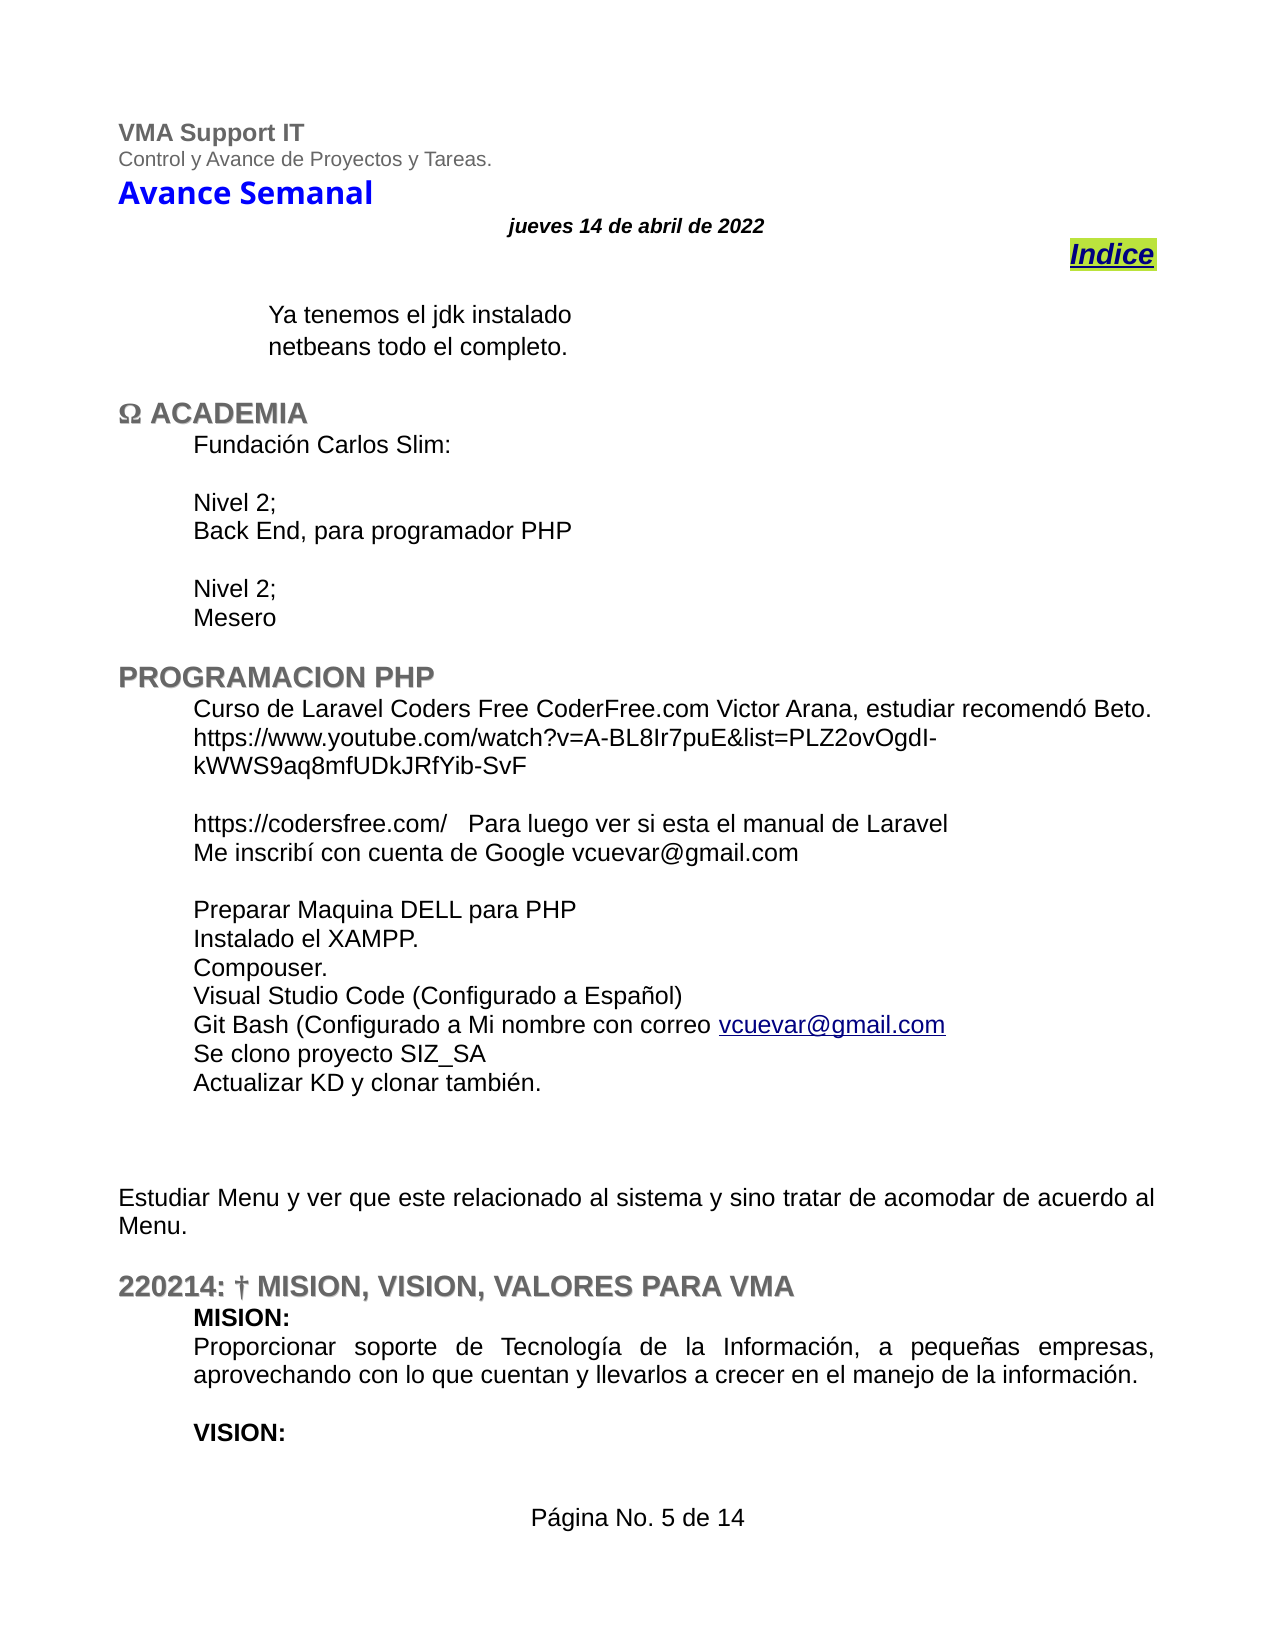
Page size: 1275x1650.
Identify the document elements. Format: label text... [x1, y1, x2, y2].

text Fundación Carlos Slim: [193, 430, 1157, 459]
text Preparar Maquina DELL para PHP [193, 895, 1157, 924]
list netbeans todo el completo. [118, 331, 1157, 360]
text Proporcionar soporte de Tecnología de la Información, a pequeñas empresas, aprovechando con lo que cuentan y llevarlos a crecer en el manejo de la información. [193, 1331, 1157, 1389]
text Visual Studio Code (Configurado a Español) [193, 981, 1157, 1010]
text Instalado el XAMPP. [193, 924, 1157, 953]
text VISION: [193, 1418, 1157, 1446]
text Se clono proyecto SIZ_SA [193, 1039, 1157, 1068]
text MISION: [193, 1303, 1157, 1331]
list Ya tenemos el jdk instalado [118, 300, 1157, 329]
subtitle Ω ACADEMIA [118, 396, 1157, 430]
text Mesero [193, 603, 1157, 631]
text Git Bash (Configurado a Mi nombre con correo vcuevar@gmail.com [193, 1010, 1157, 1039]
subtitle PROGRAMACION PHP [118, 660, 1157, 694]
text Nivel 2; [193, 488, 1157, 516]
text https://www.youtube.com/watch?v=A-BL8Ir7puE&list=PLZ2ovOgdI-kWWS9aq8mfUDkJRfYib-SvF [193, 723, 1157, 780]
subtitle 220214: † MISION, VISION, VALORES PARA VMA [118, 1269, 1157, 1303]
text Curso de Laravel Coders Free CoderFree.com Victor Arana, estudiar recomendó Beto. [193, 694, 1157, 723]
text Nivel 2; [193, 574, 1157, 603]
text Back End, para programador PHP [193, 516, 1157, 545]
text Actualizar KD y clonar también. [193, 1068, 1157, 1096]
text Compouser. [193, 953, 1157, 981]
text Estudiar Menu y ver que este relacionado al sistema y sino tratar de acomodar de acuerdo al Menu. [118, 1183, 1157, 1240]
text https://codersfree.com/ Para luego ver si esta el manual de Laravel [193, 809, 1157, 838]
text Me inscribí con cuenta de Google vcuevar@gmail.com [193, 838, 1157, 866]
